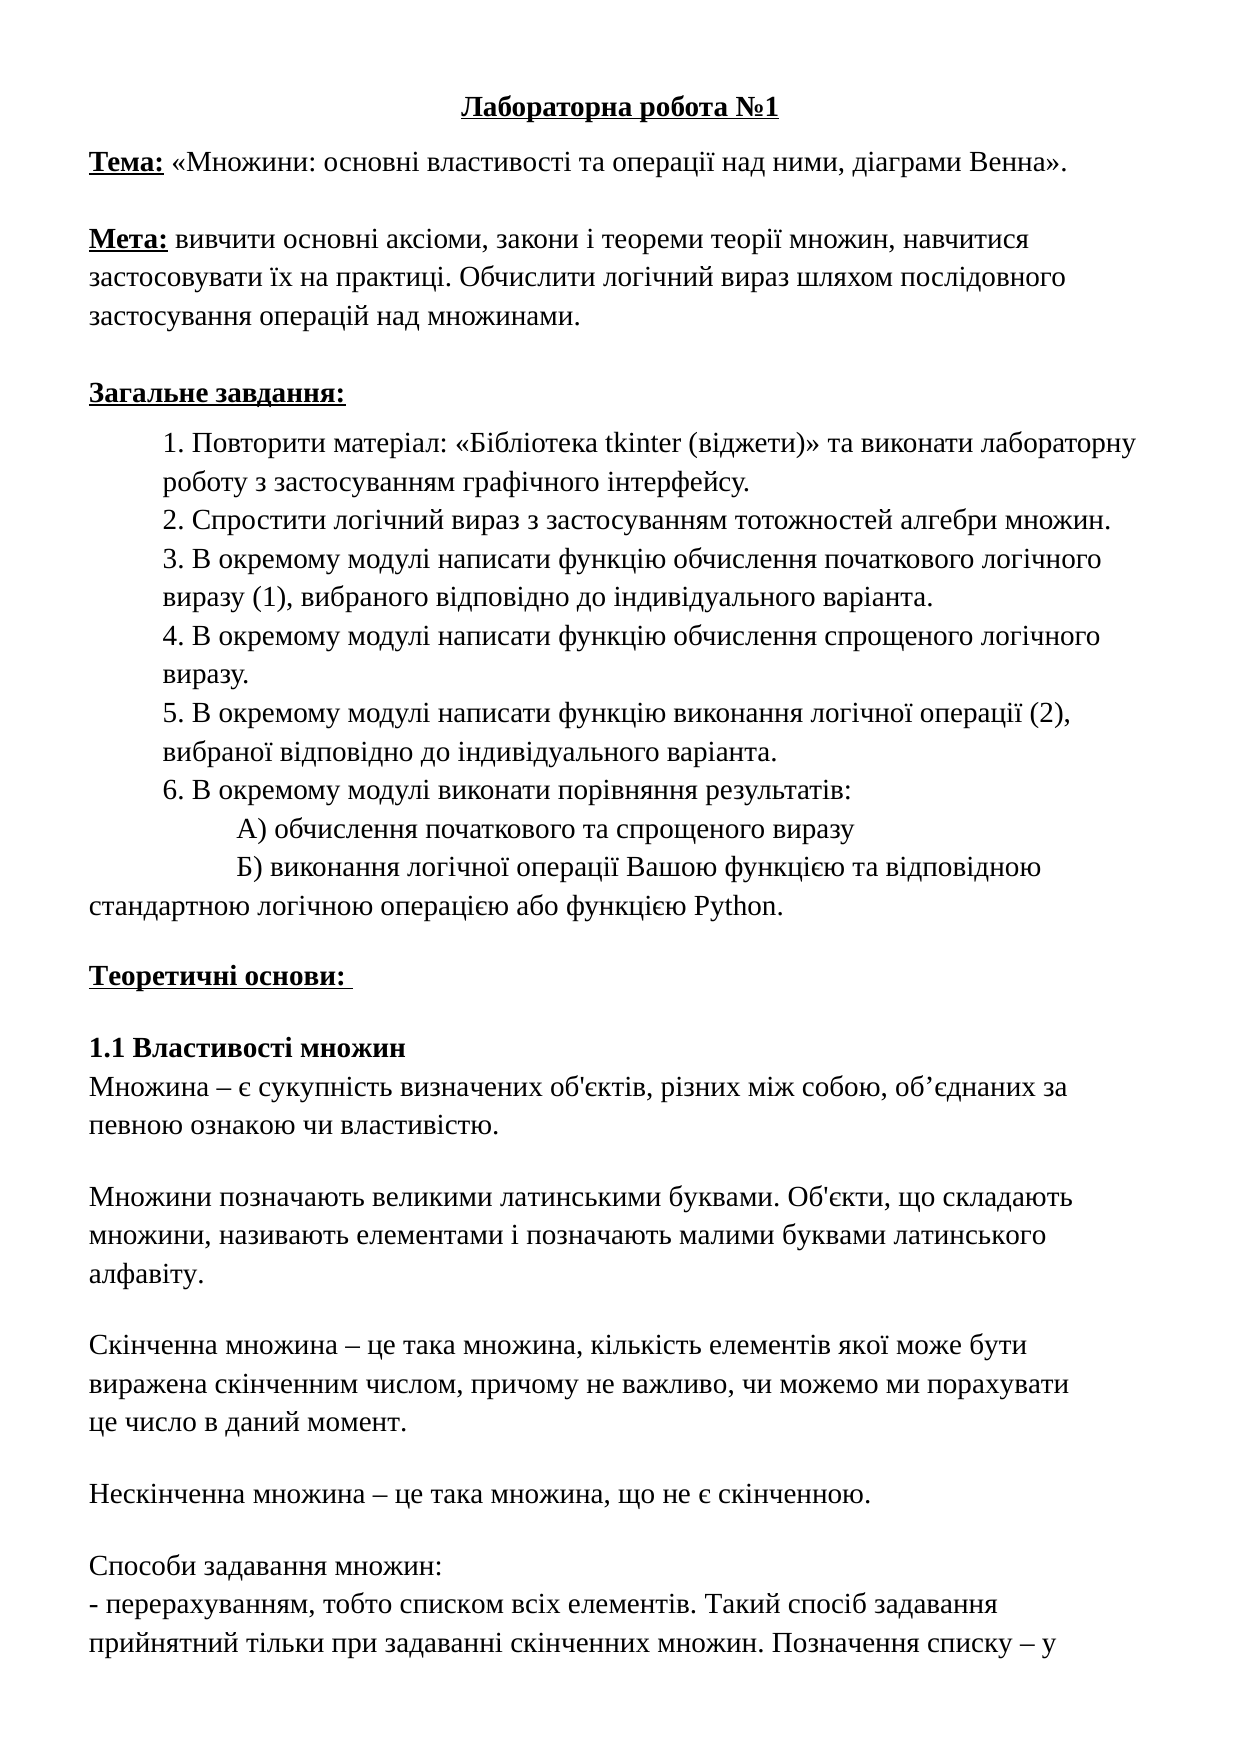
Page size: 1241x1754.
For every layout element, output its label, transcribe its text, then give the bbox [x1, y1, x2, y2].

text множини, називають елементами і позначають малими буквами латинського [89, 1217, 1152, 1251]
text застосовувати їх на практиці. Обчислити логічний вираз шляхом послідовного [89, 259, 1152, 293]
text виразу. [89, 657, 1152, 690]
text певною ознакою чи властивістю. [89, 1107, 1152, 1141]
text застосування операцій над множинами. [89, 298, 1152, 332]
text Нескінченна множина – це така множина, що не є скінченною. [89, 1476, 1152, 1509]
text А) обчислення початкового та спрощеного виразу [89, 811, 1152, 844]
text виражена скінченним числом, причому не важливо, чи можемо ми порахувати [89, 1366, 1152, 1399]
text 1.1 Властивості множин [89, 1030, 1152, 1064]
text 6. В окремому модулі виконати порівняння результатів: [89, 772, 1152, 806]
text виразу (1), вибраного відповідно до індивідуального варіанта. [89, 579, 1152, 613]
text 5. В окремому модулі написати функцію виконання логічної операції (2), [89, 695, 1152, 729]
text Множина – є сукупність визначених об'єктів, різних між собою, об’єднаних за [89, 1069, 1152, 1102]
text роботу з застосуванням графічного інтерфейсу. [89, 464, 1152, 497]
text 4. В окремому модулі написати функцію обчислення спрощеного логічного [89, 618, 1152, 652]
text це число в даний момент. [89, 1404, 1152, 1438]
text 3. В окремому модулі написати функцію обчислення початкового логічного [89, 541, 1152, 574]
text Лабораторна робота №1 [89, 89, 1152, 122]
text вибраної відповідно до індивідуального варіанта. [89, 734, 1152, 767]
text Множини позначають великими латинськими буквами. Об'єкти, що складають [89, 1179, 1152, 1212]
text 1. Повторити матеріал: «Бібліотека tkinter (віджети)» та виконати лабораторну [89, 425, 1152, 459]
text Б) виконання логічної операції Вашою функцією та відповідною стандартною логічною операцією або функцією Python. [89, 849, 1152, 921]
text прийнятний тільки при задаванні скінченних множин. Позначення списку – у [89, 1625, 1152, 1658]
text Тема: «Множини: основні властивості та операції над ними, діаграми Венна». [89, 144, 1152, 177]
text Теоретичні основи: [89, 958, 1152, 992]
text алфавіту. [89, 1256, 1152, 1289]
text 2. Спростити логічний вираз з застосуванням тотожностей алгебри множин. [89, 502, 1152, 536]
text Загальне завдання: [89, 375, 1152, 409]
text Способи задавання множин: [89, 1548, 1152, 1581]
text Скінченна множина – це така множина, кількість елементів якої може бути [89, 1327, 1152, 1361]
text - перерахуванням, тобто списком всіх елементів. Такий спосіб задавання [89, 1586, 1152, 1620]
text Мета: вивчити основні аксіоми, закони і теореми теорії множин, навчитися [89, 221, 1152, 254]
